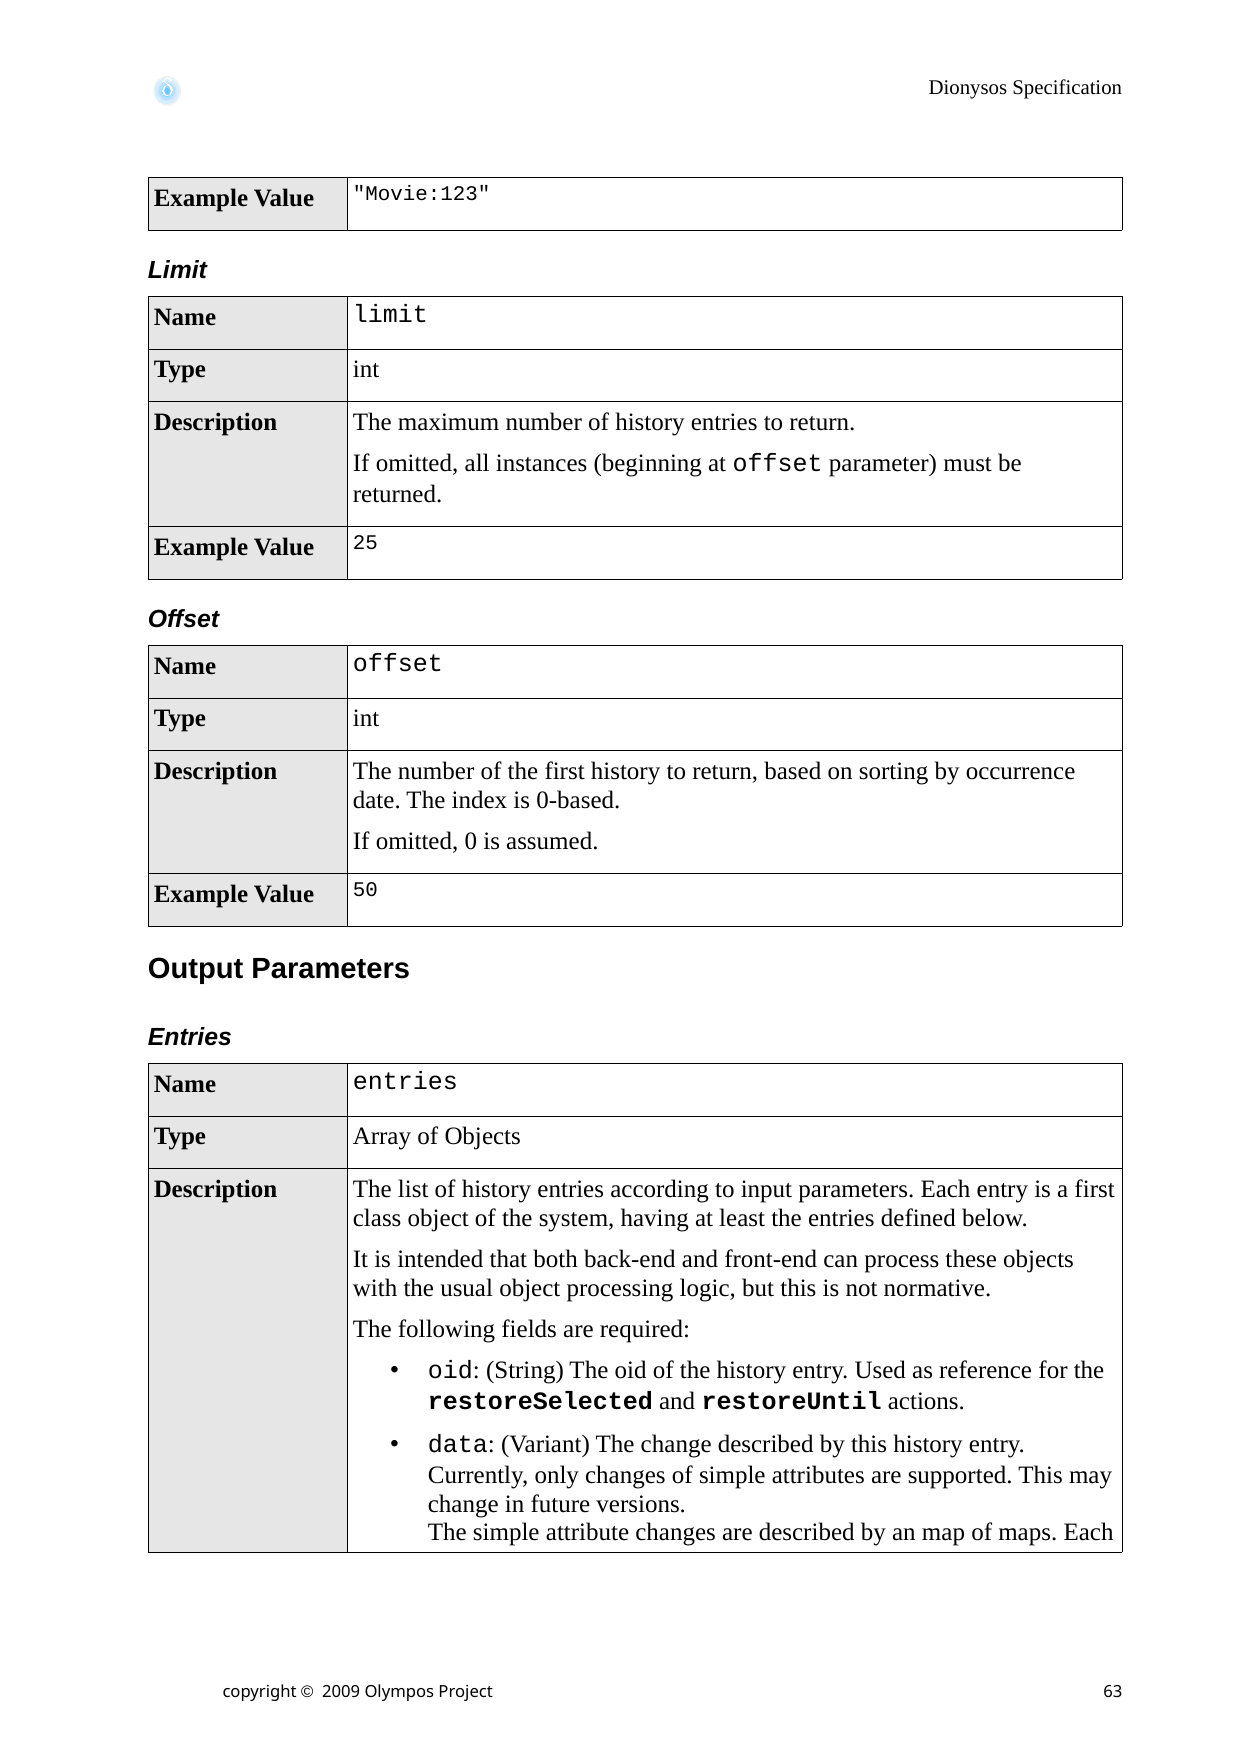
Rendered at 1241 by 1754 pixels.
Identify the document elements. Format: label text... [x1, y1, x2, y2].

table_header offset [348, 646, 1122, 698]
table_cell Type [149, 699, 347, 750]
table_cell Type [149, 1117, 347, 1168]
table_cell Description [149, 751, 347, 873]
table_cell Example Value [149, 527, 347, 579]
table_header entries [348, 1064, 1122, 1116]
table_cell The list of history entries according to input parameters. Each entry is a first class object of the system, having at least the entries defined below. It is intended that both back-end and front-end can process these objects with the usual object processing logic, but this is not normative. The following fields are required: oid: (String) The oid of the history entry. Used as reference for the restoreSelected and restoreUntil actions. data: (Variant) The change described by this history entry. Currently, only changes of simple attributes are supported. This may change in future versions. The simple attribute changes are described by an map of maps. Each [348, 1169, 1122, 1552]
text Limit [148, 255, 1122, 283]
table_cell int [348, 699, 1122, 750]
text Output Parameters [148, 951, 1122, 984]
picture [152, 75, 184, 106]
table_cell Example Value [149, 874, 347, 926]
table_cell "Movie:123" [348, 178, 1122, 230]
table_cell Array of Objects [348, 1117, 1122, 1168]
text Entries [148, 1022, 1122, 1050]
table_header Name [149, 1064, 347, 1116]
text Offset [148, 604, 1122, 632]
table_cell Type [149, 350, 347, 401]
table_cell Description [149, 402, 347, 526]
table_cell Example Value [149, 178, 347, 230]
table_header limit [348, 297, 1122, 349]
table_cell The number of the first history to return, based on sorting by occurrence date. The index is 0-based. If omitted, 0 is assumed. [348, 751, 1122, 873]
table_header Name [149, 297, 347, 349]
table_cell 50 [348, 874, 1122, 926]
table_cell The maximum number of history entries to return. If omitted, all instances (beginning at offset parameter) must be returned. [348, 402, 1122, 526]
table_cell int [348, 350, 1122, 401]
table_cell Description [149, 1169, 347, 1552]
table_cell 25 [348, 527, 1122, 579]
table_header Name [149, 646, 347, 698]
